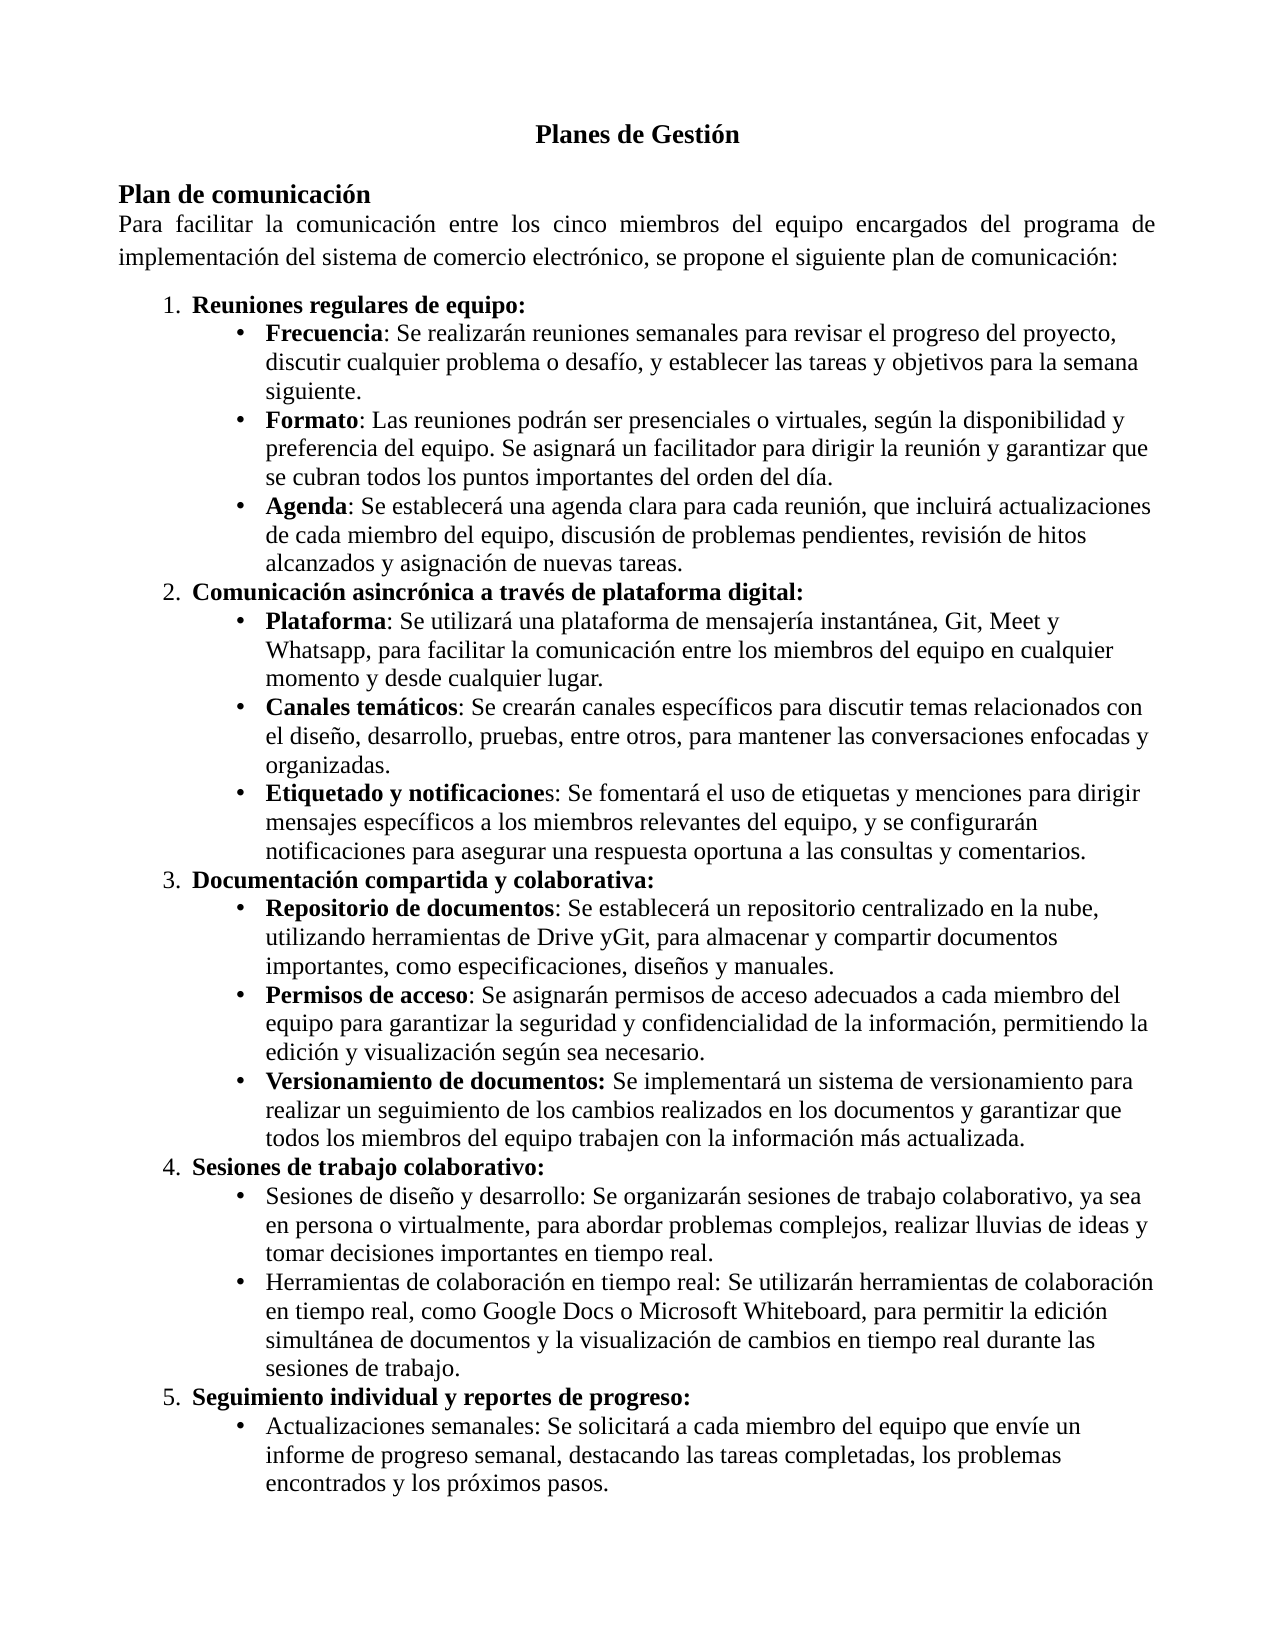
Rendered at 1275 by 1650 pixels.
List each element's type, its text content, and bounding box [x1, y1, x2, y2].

list Documentación compartida y colaborativa: [162, 865, 1157, 893]
list Versionamiento de documentos: Se implementará un sistema de versionamiento para realizar un seguimiento de los cambios realizados en los documentos y garantizar que todos los miembros del equipo trabajen con la información más actualizada. [236, 1066, 1157, 1152]
list Sesiones de diseño y desarrollo: Se organizarán sesiones de trabajo colaborativo, ya sea en persona o virtualmente, para abordar problemas complejos, realizar lluvias de ideas y tomar decisiones importantes en tiempo real. [236, 1181, 1157, 1267]
list Frecuencia: Se realizarán reuniones semanales para revisar el progreso del proyecto, discutir cualquier problema o desafío, y establecer las tareas y objetivos para la semana siguiente. [236, 318, 1157, 405]
list Agenda: Se establecerá una agenda clara para cada reunión, que incluirá actualizaciones de cada miembro del equipo, discusión de problemas pendientes, revisión de hitos alcanzados y asignación de nuevas tareas. [236, 491, 1157, 577]
list Herramientas de colaboración en tiempo real: Se utilizarán herramientas de colaboración en tiempo real, como Google Docs o Microsoft Whiteboard, para permitir la edición simultánea de documentos y la visualización de cambios en tiempo real durante las sesiones de trabajo. [236, 1267, 1157, 1382]
list Formato: Las reuniones podrán ser presenciales o virtuales, según la disponibilidad y preferencia del equipo. Se asignará un facilitador para dirigir la reunión y garantizar que se cubran todos los puntos importantes del orden del día. [236, 405, 1157, 491]
list Sesiones de trabajo colaborativo: [162, 1152, 1157, 1181]
text Para facilitar la comunicación entre los cinco miembros del equipo encargados del programa de implementación del sistema de comercio electrónico, se propone el siguiente plan de comunicación: [118, 209, 1157, 271]
text Planes de Gestión [118, 118, 1157, 149]
list Actualizaciones semanales: Se solicitará a cada miembro del equipo que envíe un informe de progreso semanal, destacando las tareas completadas, los problemas encontrados y los próximos pasos. [236, 1411, 1157, 1497]
list Comunicación asincrónica a través de plataforma digital: [162, 577, 1157, 606]
text Plan de comunicación [118, 178, 1157, 209]
list Canales temáticos: Se crearán canales específicos para discutir temas relacionados con el diseño, desarrollo, pruebas, entre otros, para mantener las conversaciones enfocadas y organizadas. [236, 692, 1157, 778]
list Plataforma: Se utilizará una plataforma de mensajería instantánea, Git, Meet y Whatsapp, para facilitar la comunicación entre los miembros del equipo en cualquier momento y desde cualquier lugar. [236, 606, 1157, 692]
list Repositorio de documentos: Se establecerá un repositorio centralizado en la nube, utilizando herramientas de Drive yGit, para almacenar y compartir documentos importantes, como especificaciones, diseños y manuales. [236, 893, 1157, 980]
list Seguimiento individual y reportes de progreso: [162, 1382, 1157, 1411]
list Reuniones regulares de equipo: [162, 290, 1157, 318]
list Etiquetado y notificaciones: Se fomentará el uso de etiquetas y menciones para dirigir mensajes específicos a los miembros relevantes del equipo, y se configurarán notificaciones para asegurar una respuesta oportuna a las consultas y comentarios. [236, 778, 1157, 865]
list Permisos de acceso: Se asignarán permisos de acceso adecuados a cada miembro del equipo para garantizar la seguridad y confidencialidad de la información, permitiendo la edición y visualización según sea necesario. [236, 980, 1157, 1066]
